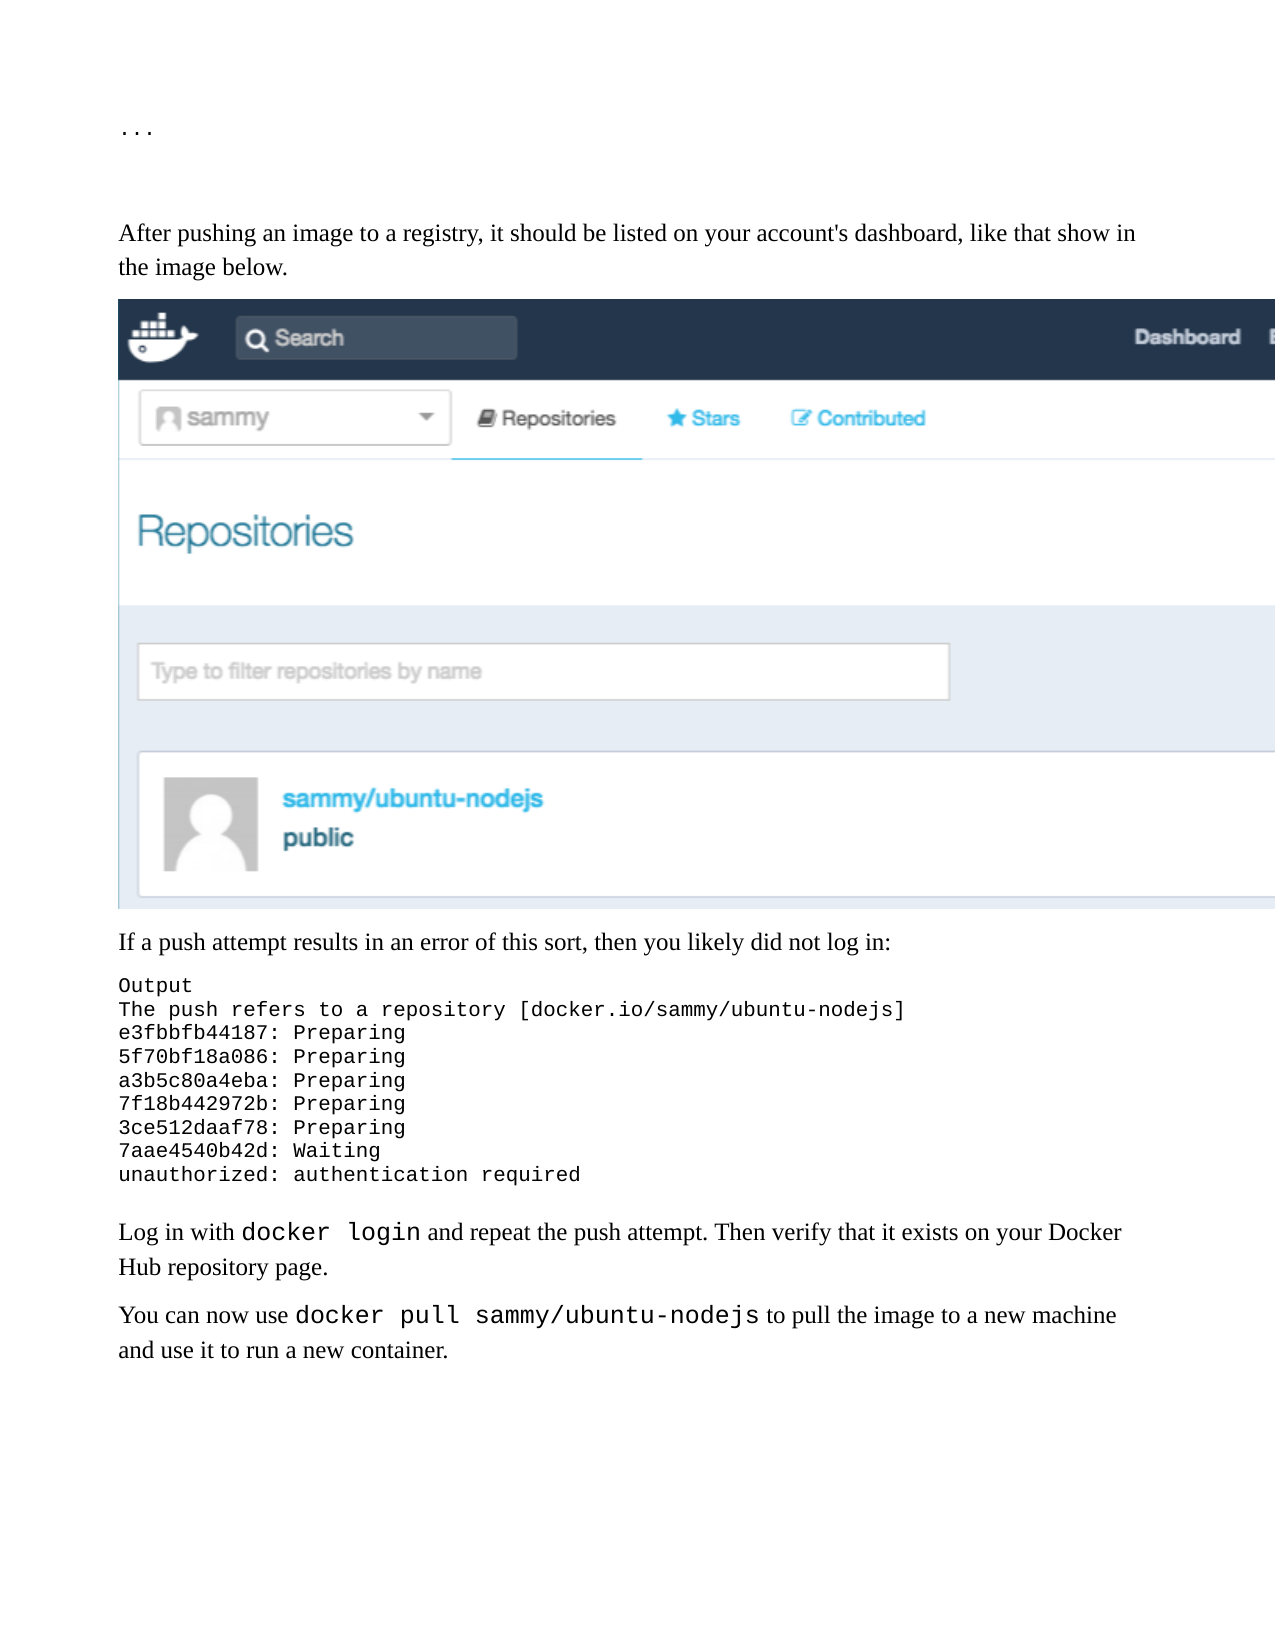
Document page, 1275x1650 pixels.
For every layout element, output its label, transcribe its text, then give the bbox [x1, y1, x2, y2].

text After pushing an image to a registry, it should be listed on your account's dashboard, like that show in the image below. [118, 218, 1157, 280]
text e3fbbfb44187: Preparing [118, 1022, 1157, 1046]
text The push refers to a repository [docker.io/sammy/ubuntu-nodejs] [118, 999, 1157, 1022]
text 7aae4540b42d: Waiting [118, 1141, 1157, 1164]
text If a push attempt results in an error of this sort, then you likely did not log in: [118, 927, 1157, 956]
text 3ce512daaf78: Preparing [118, 1117, 1157, 1141]
text 5f70bf18a086: Preparing [118, 1046, 1157, 1069]
text a3b5c80a4eba: Preparing [118, 1069, 1157, 1093]
text ... [118, 118, 1157, 142]
picture [118, 299, 1275, 909]
text Log in with docker login and repeat the push attempt. Then verify that it exists on your Docker Hub repository page. [118, 1217, 1157, 1281]
text 7f18b442972b: Preparing [118, 1093, 1157, 1117]
text Output [118, 975, 1157, 999]
text You can now use docker pull sammy/ubuntu-nodejs to pull the image to a new machine and use it to run a new container. [118, 1300, 1157, 1364]
text unauthorized: authentication required [118, 1164, 1157, 1188]
